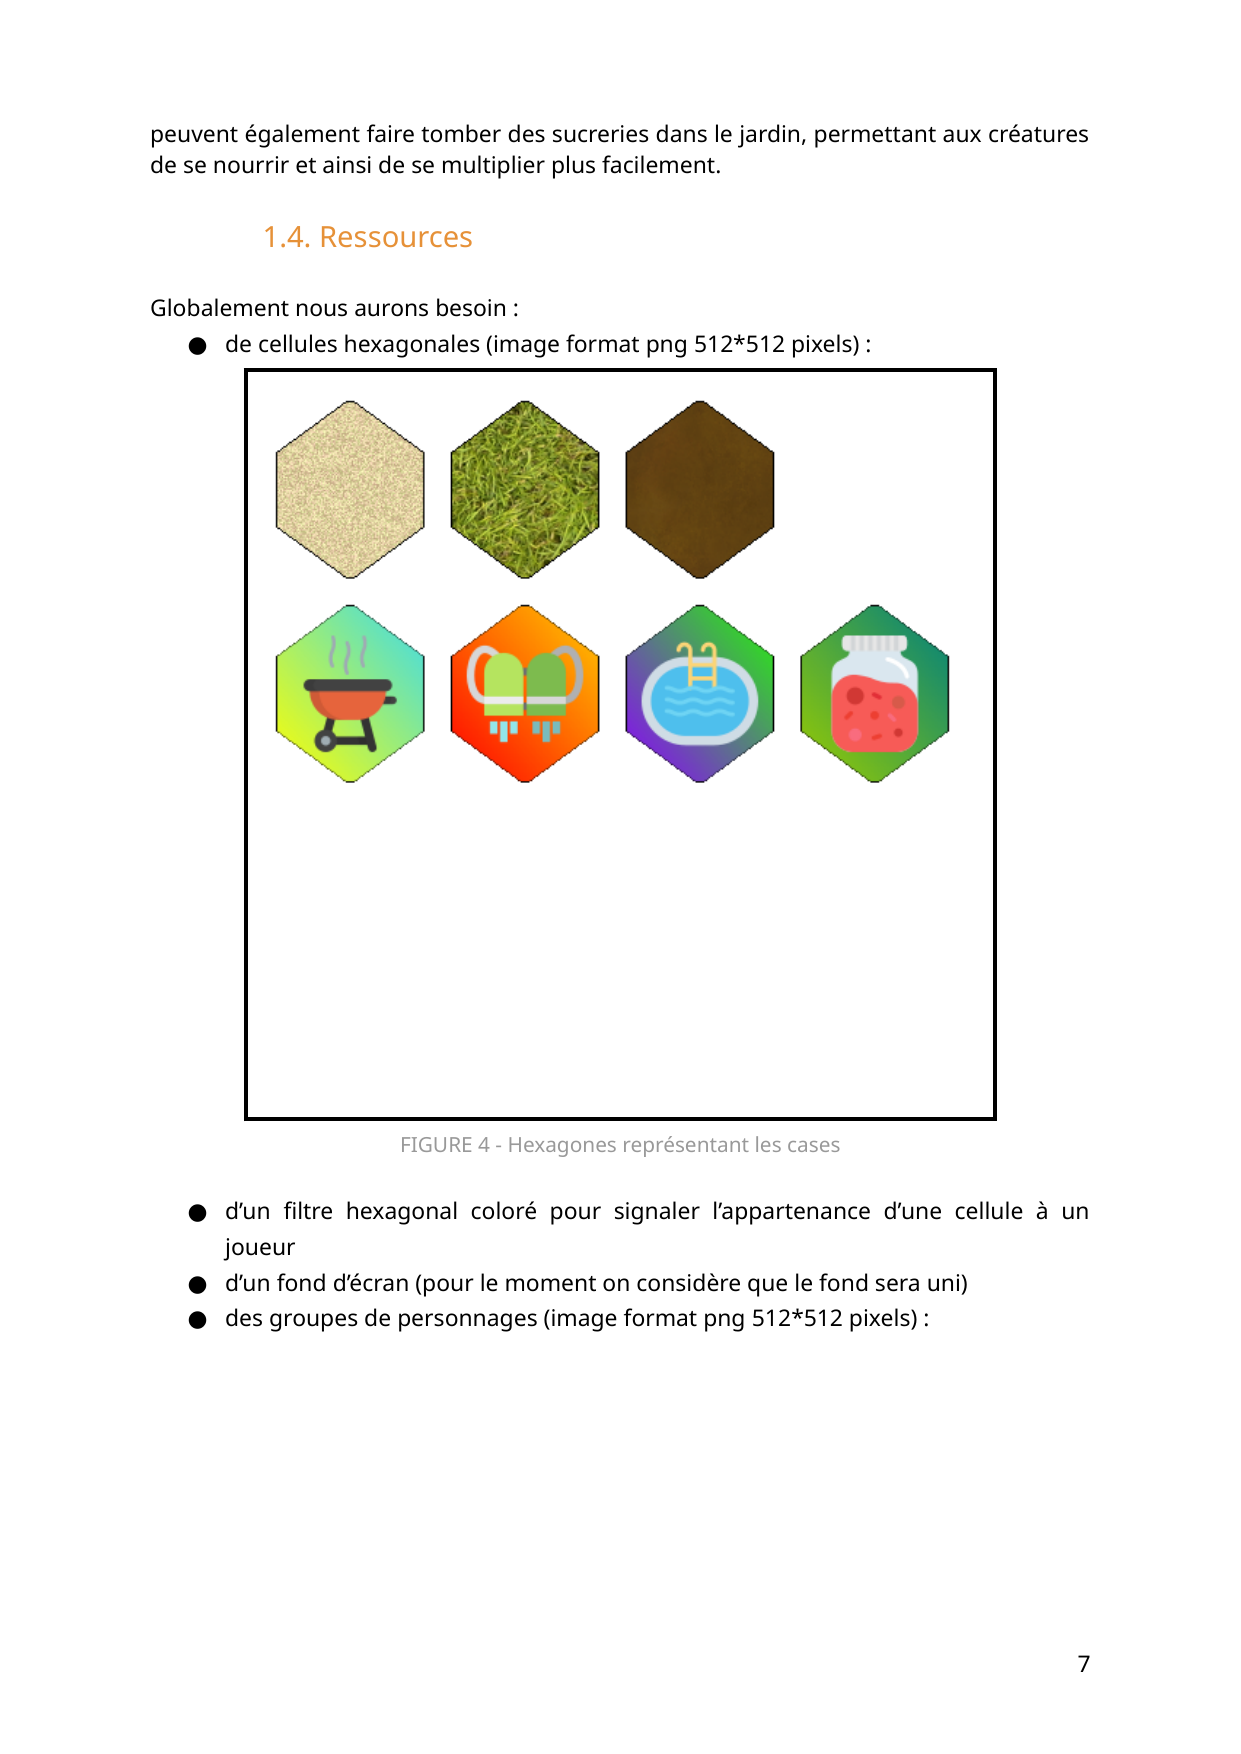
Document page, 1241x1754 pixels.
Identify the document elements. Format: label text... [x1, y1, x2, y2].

subtitle FIGURE 4 - Hexagones représentant les cases [150, 1130, 1090, 1159]
text Globalement nous aurons besoin : [150, 292, 1090, 323]
list de cellules hexagonales (image format png 512*512 pixels) : [187, 328, 1090, 359]
list d’un filtre hexagonal coloré pour signaler l’appartenance d’une cellule à un joueur [187, 1194, 1090, 1262]
text peuvent également faire tomber des sucreries dans le jardin, permettant aux créatures de se nourrir et ainsi de se multiplier plus facilement. [150, 118, 1090, 181]
list d’un fond d’écran (pour le moment on considère que le fond sera uni) [187, 1266, 1090, 1298]
subtitle 1.4. Ressources [262, 216, 1090, 256]
list des groupes de personnages (image format png 512*512 pixels) : [187, 1302, 1090, 1334]
picture [248, 372, 993, 1117]
